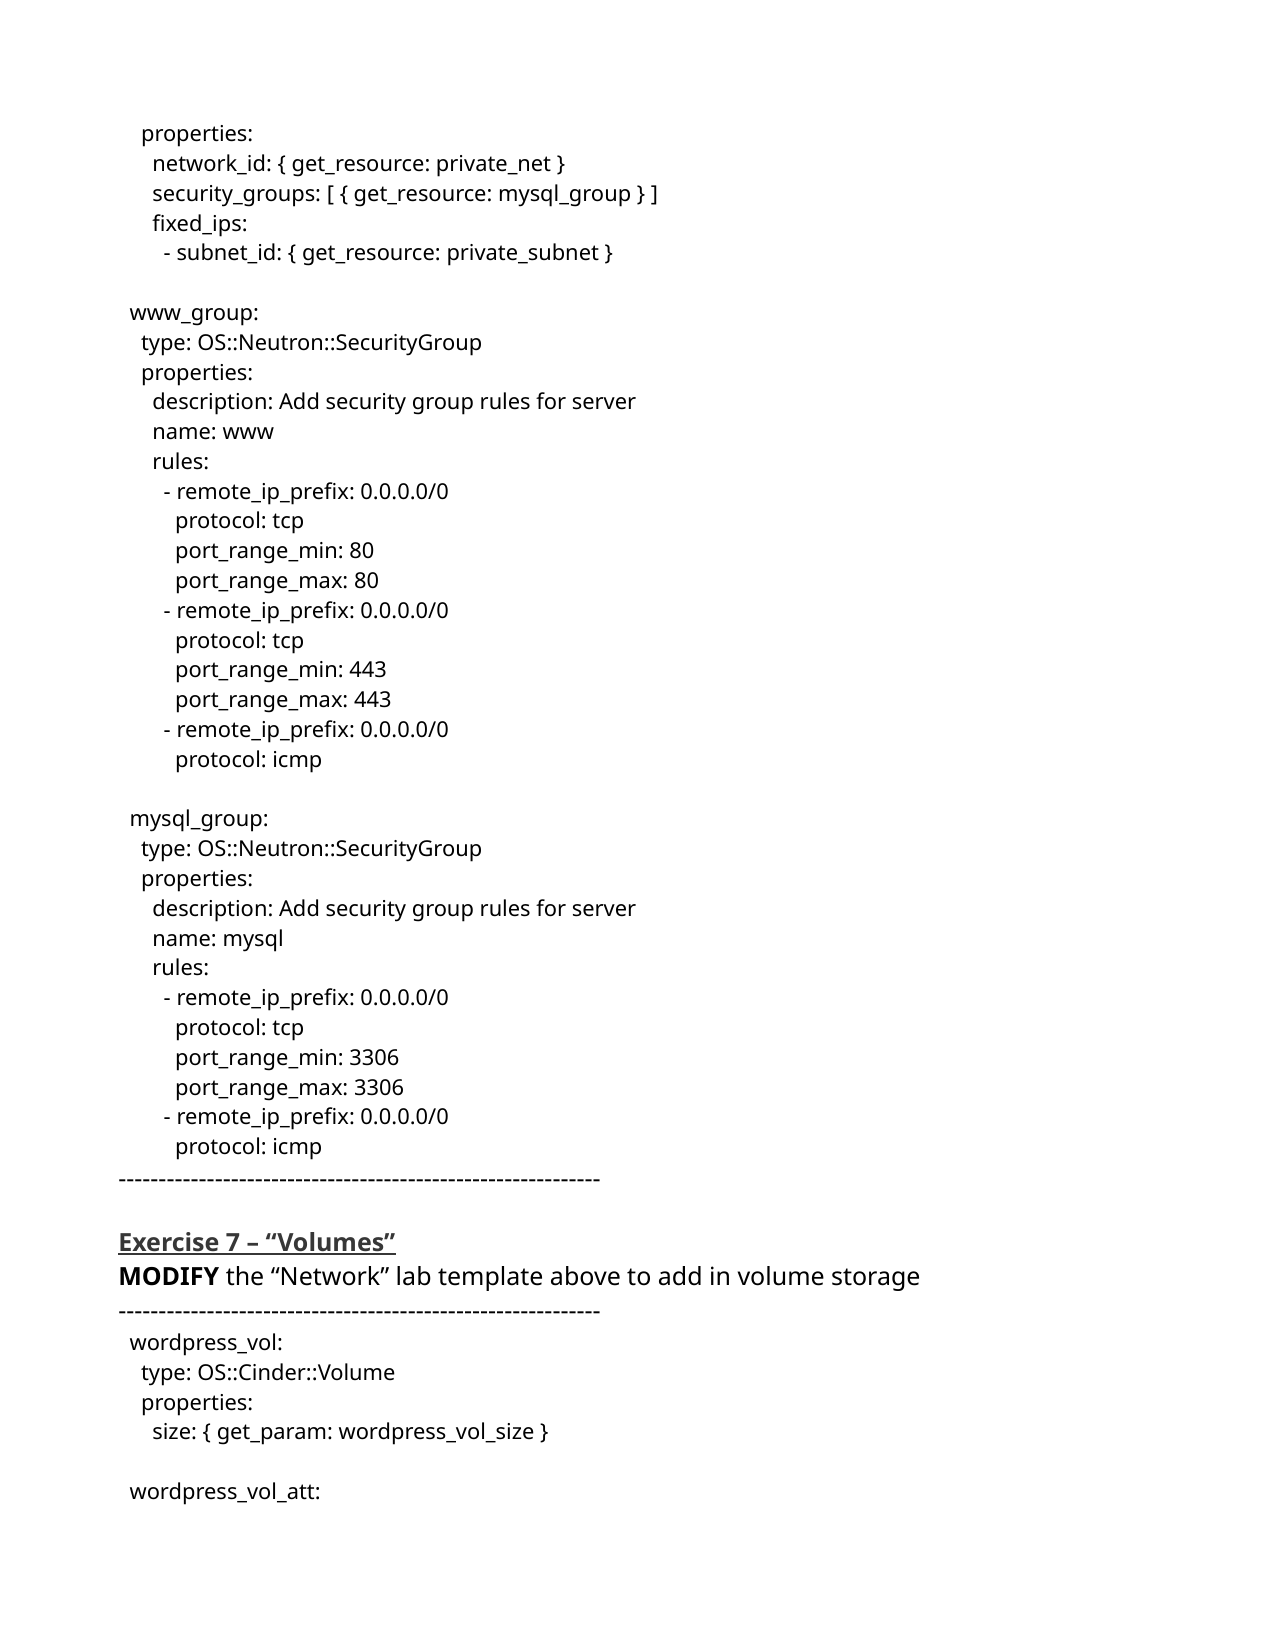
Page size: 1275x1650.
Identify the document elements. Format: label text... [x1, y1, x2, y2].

text port_range_max: 80 [118, 565, 1157, 595]
text - remote_ip_prefix: 0.0.0.0/0 [118, 1101, 1157, 1131]
text protocol: icmp [118, 744, 1157, 773]
text type: OS::Cinder::Volume [118, 1357, 1157, 1386]
text properties: [118, 863, 1157, 893]
text name: mysql [118, 922, 1157, 952]
text protocol: icmp [118, 1131, 1157, 1161]
text network_id: { get_resource: private_net } [118, 148, 1157, 178]
text type: OS::Neutron::SecurityGroup [118, 833, 1157, 863]
text port_range_max: 443 [118, 684, 1157, 714]
text wordpress_vol: [118, 1327, 1157, 1357]
text protocol: tcp [118, 624, 1157, 654]
text security_groups: [ { get_resource: mysql_group } ] [118, 178, 1157, 207]
text port_range_max: 3306 [118, 1071, 1157, 1101]
text mysql_group: [118, 803, 1157, 833]
text properties: [118, 118, 1157, 148]
text description: Add security group rules for server [118, 386, 1157, 416]
text ------------------------------------------------------------ [118, 1161, 1157, 1195]
text - subnet_id: { get_resource: private_subnet } [118, 237, 1157, 267]
text - remote_ip_prefix: 0.0.0.0/0 [118, 714, 1157, 744]
text rules: [118, 952, 1157, 982]
text port_range_min: 80 [118, 535, 1157, 565]
text wordpress_vol_att: [118, 1476, 1157, 1506]
text - remote_ip_prefix: 0.0.0.0/0 [118, 595, 1157, 624]
text fixed_ips: [118, 207, 1157, 237]
text MODIFY the “Network” lab template above to add in volume storage [118, 1259, 1157, 1293]
text ------------------------------------------------------------ [118, 1293, 1157, 1327]
text name: www [118, 416, 1157, 446]
text description: Add security group rules for server [118, 893, 1157, 922]
text Exercise 7 – “Volumes” [118, 1225, 1157, 1259]
text properties: [118, 356, 1157, 386]
text port_range_min: 3306 [118, 1042, 1157, 1071]
text size: { get_param: wordpress_vol_size } [118, 1416, 1157, 1446]
text properties: [118, 1386, 1157, 1416]
text - remote_ip_prefix: 0.0.0.0/0 [118, 982, 1157, 1012]
text www_group: [118, 297, 1157, 327]
text port_range_min: 443 [118, 654, 1157, 684]
text - remote_ip_prefix: 0.0.0.0/0 [118, 476, 1157, 505]
text protocol: tcp [118, 1012, 1157, 1042]
text rules: [118, 446, 1157, 476]
text type: OS::Neutron::SecurityGroup [118, 327, 1157, 356]
text protocol: tcp [118, 505, 1157, 535]
